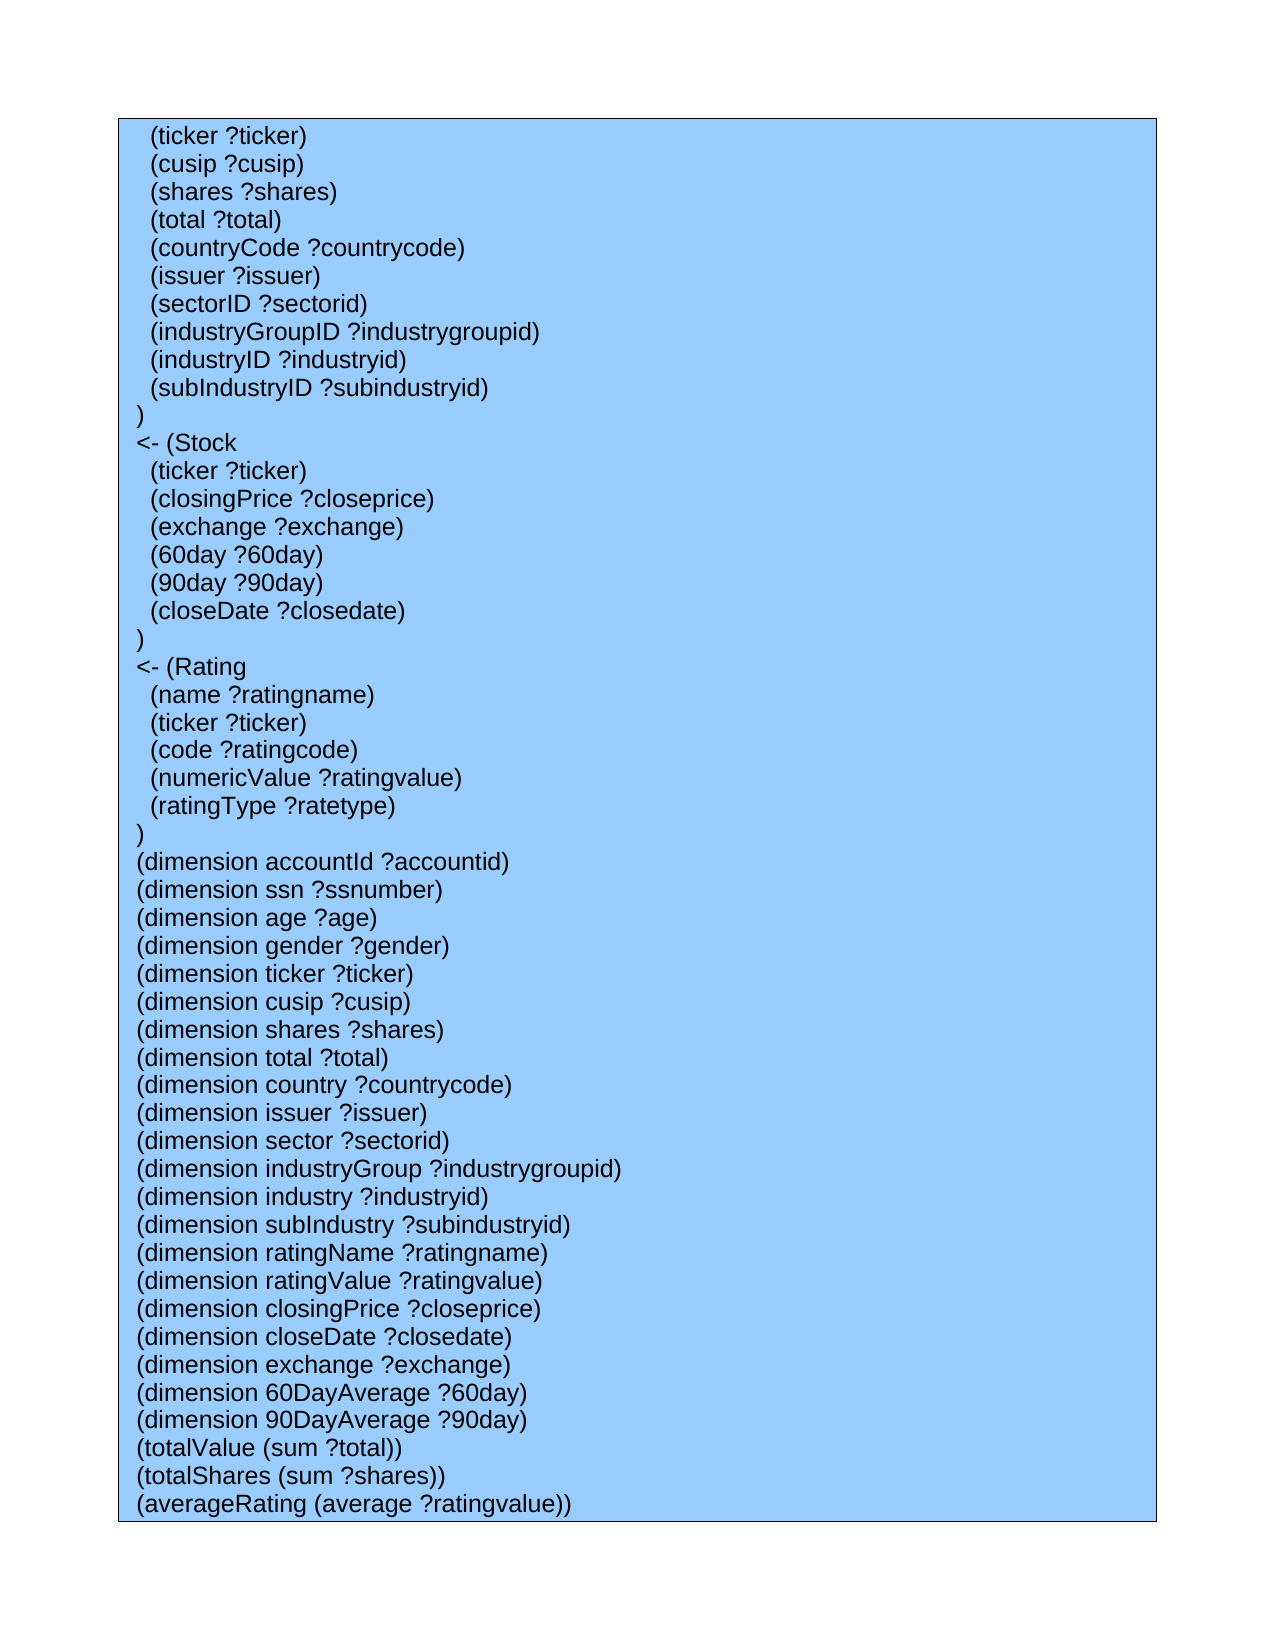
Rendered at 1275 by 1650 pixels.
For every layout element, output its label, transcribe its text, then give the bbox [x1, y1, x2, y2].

text (dimension ticker ?ticker) [119, 956, 1156, 983]
text (cusip ?cusip) [119, 146, 1156, 174]
text (dimension age ?age) [119, 900, 1156, 928]
text (90day ?90day) [119, 565, 1156, 593]
text (ticker ?ticker) [119, 704, 1156, 732]
text (closingPrice ?closeprice) [119, 481, 1156, 509]
text (numericValue ?ratingvalue) [119, 760, 1156, 788]
text (total ?total) [119, 202, 1156, 230]
text (dimension shares ?shares) [119, 1011, 1156, 1039]
text (totalValue (sum ?total)) [119, 1430, 1156, 1458]
text (dimension cusip ?cusip) [119, 983, 1156, 1011]
text (dimension ratingName ?ratingname) [119, 1235, 1156, 1263]
text (ticker ?ticker) [119, 119, 1156, 146]
text (code ?ratingcode) [119, 732, 1156, 760]
text (dimension exchange ?exchange) [119, 1346, 1156, 1374]
text (dimension industryGroup ?industrygroupid) [119, 1151, 1156, 1179]
text (dimension accountId ?accountid) [119, 844, 1156, 872]
text (60day ?60day) [119, 537, 1156, 565]
text (closeDate ?closedate) [119, 593, 1156, 621]
text (dimension 60DayAverage ?60day) [119, 1374, 1156, 1402]
text (dimension industry ?industryid) [119, 1179, 1156, 1207]
text (dimension sector ?sectorid) [119, 1123, 1156, 1151]
text (industryID ?industryid) [119, 341, 1156, 369]
text (averageRating (average ?ratingvalue)) [119, 1486, 1156, 1521]
text (dimension issuer ?issuer) [119, 1095, 1156, 1123]
text (sectorID ?sectorid) [119, 286, 1156, 313]
text (industryGroupID ?industrygroupid) [119, 313, 1156, 341]
text ) [119, 397, 1156, 425]
text ) [119, 621, 1156, 648]
text (dimension gender ?gender) [119, 928, 1156, 956]
text (dimension ssn ?ssnumber) [119, 872, 1156, 900]
text (shares ?shares) [119, 174, 1156, 202]
text (dimension 90DayAverage ?90day) [119, 1402, 1156, 1430]
text (subIndustryID ?subindustryid) [119, 369, 1156, 397]
text (dimension closeDate ?closedate) [119, 1318, 1156, 1346]
text (dimension closingPrice ?closeprice) [119, 1291, 1156, 1318]
text (ratingType ?ratetype) [119, 788, 1156, 816]
text (dimension total ?total) [119, 1039, 1156, 1067]
text <- (Stock [119, 425, 1156, 453]
text (dimension country ?countrycode) [119, 1067, 1156, 1095]
text ) [119, 816, 1156, 844]
text (issuer ?issuer) [119, 258, 1156, 286]
text (ticker ?ticker) [119, 453, 1156, 481]
text (dimension ratingValue ?ratingvalue) [119, 1263, 1156, 1291]
text (name ?ratingname) [119, 676, 1156, 704]
text (totalShares (sum ?shares)) [119, 1458, 1156, 1486]
text (exchange ?exchange) [119, 509, 1156, 537]
text <- (Rating [119, 648, 1156, 676]
text (dimension subIndustry ?subindustryid) [119, 1207, 1156, 1235]
text (countryCode ?countrycode) [119, 230, 1156, 258]
